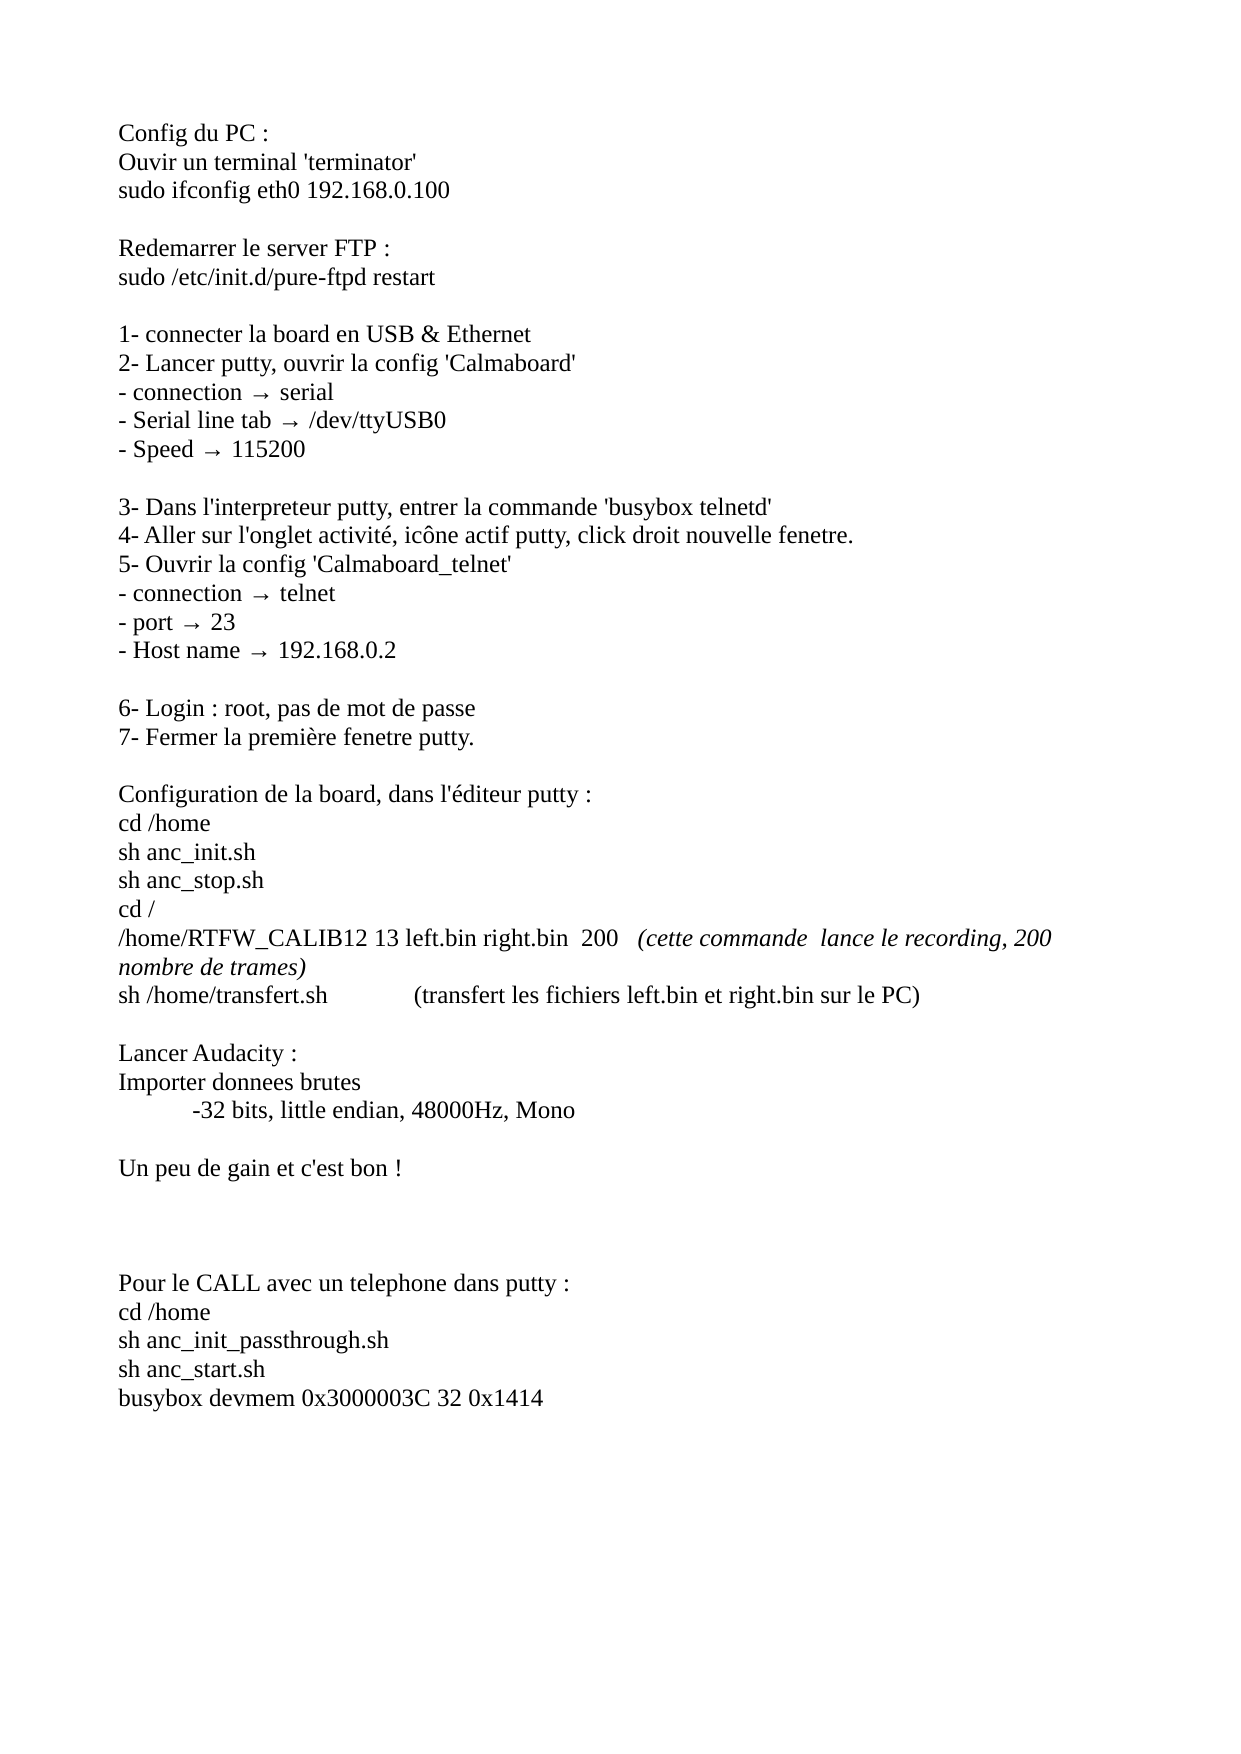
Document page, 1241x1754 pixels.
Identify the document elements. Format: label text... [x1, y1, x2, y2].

text - Speed → 115200 [118, 434, 1122, 463]
text /home/RTFW_CALIB12 13 left.bin right.bin 200 (cette commande lance le recording, 200 nombre de trames) [118, 923, 1122, 981]
text cd / [118, 894, 1122, 923]
text 6- Login : root, pas de mot de passe [118, 693, 1122, 722]
text sudo /etc/init.d/pure-ftpd restart [118, 262, 1122, 291]
text 4- Aller sur l'onglet activité, icône actif putty, click droit nouvelle fenetre. [118, 521, 1122, 549]
text sh anc_stop.sh [118, 866, 1122, 894]
text Lancer Audacity : [118, 1038, 1122, 1067]
text 2- Lancer putty, ouvrir la config 'Calmaboard' [118, 348, 1122, 377]
text busybox devmem 0x3000003C 32 0x1414 [118, 1383, 1122, 1412]
text sh /home/transfert.sh (transfert les fichiers left.bin et right.bin sur le PC) [118, 981, 1122, 1009]
text - Serial line tab → /dev/ttyUSB0 [118, 406, 1122, 434]
text 3- Dans l'interpreteur putty, entrer la commande 'busybox telnetd' [118, 492, 1122, 521]
text sh anc_start.sh [118, 1354, 1122, 1383]
text sudo ifconfig eth0 192.168.0.100 [118, 176, 1122, 204]
text sh anc_init.sh [118, 837, 1122, 866]
text 1- connecter la board en USB & Ethernet [118, 319, 1122, 348]
text sh anc_init_passthrough.sh [118, 1326, 1122, 1354]
text Redemarrer le server FTP : [118, 233, 1122, 262]
text Importer donnees brutes [118, 1067, 1122, 1096]
text Un peu de gain et c'est bon ! [118, 1153, 1122, 1182]
text - Host name → 192.168.0.2 [118, 636, 1122, 664]
text Pour le CALL avec un telephone dans putty : [118, 1268, 1122, 1297]
text 7- Fermer la première fenetre putty. [118, 722, 1122, 751]
text - connection → serial [118, 377, 1122, 406]
text Config du PC : [118, 118, 1122, 147]
text -32 bits, little endian, 48000Hz, Mono [118, 1096, 1122, 1124]
text - connection → telnet [118, 578, 1122, 607]
text cd /home [118, 808, 1122, 837]
text - port → 23 [118, 607, 1122, 636]
text Ouvir un terminal 'terminator' [118, 147, 1122, 176]
text Configuration de la board, dans l'éditeur putty : [118, 779, 1122, 808]
text 5- Ouvrir la config 'Calmaboard_telnet' [118, 549, 1122, 578]
text cd /home [118, 1297, 1122, 1326]
